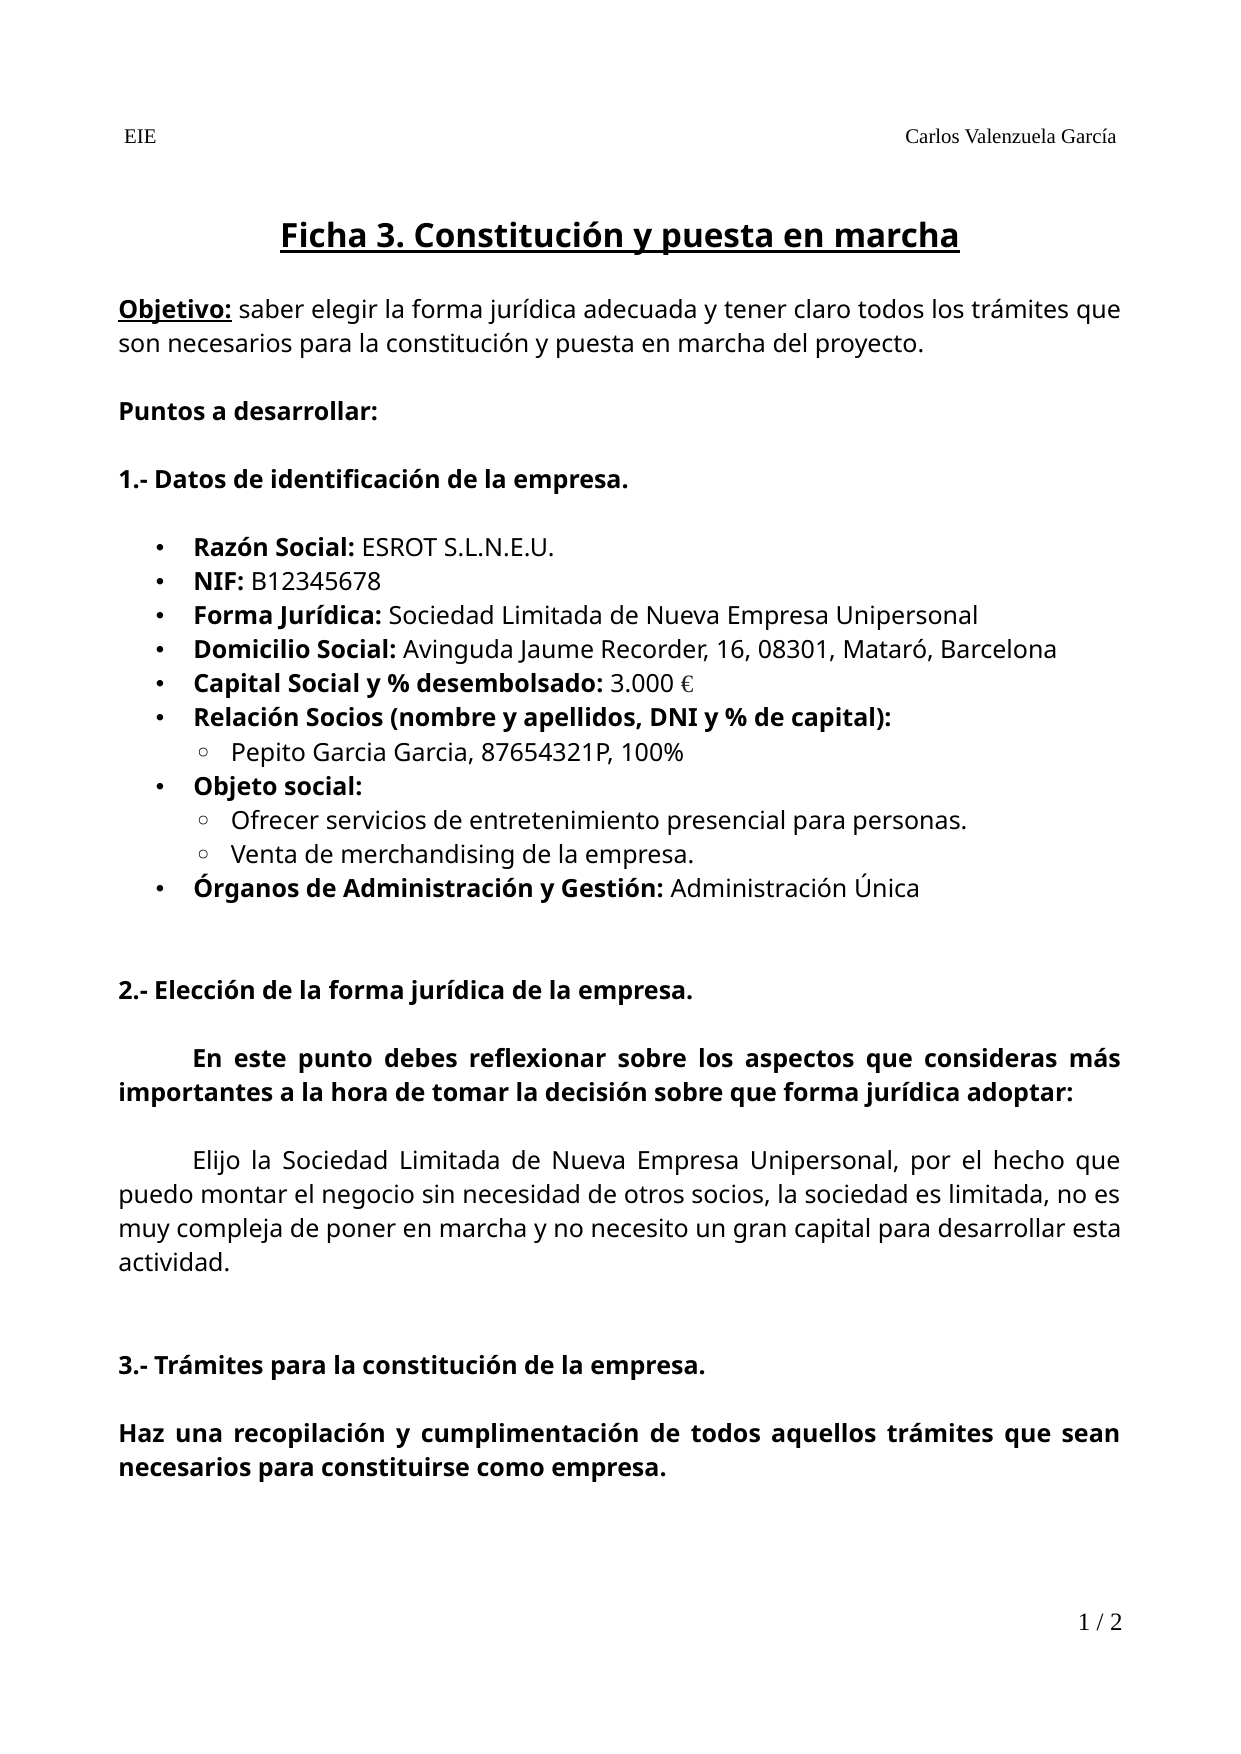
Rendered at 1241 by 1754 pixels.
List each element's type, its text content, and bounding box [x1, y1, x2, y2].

text 2.- Elección de la forma jurídica de la empresa. [118, 973, 1122, 1007]
list Pepito Garcia Garcia, 87654321P, 100% [193, 734, 1122, 768]
text Elijo la Sociedad Limitada de Nueva Empresa Unipersonal, por el hecho que puedo montar el negocio sin necesidad de otros socios, la sociedad es limitada, no es muy compleja de poner en marcha y no necesito un gran capital para desarrollar esta actividad. [118, 1143, 1122, 1279]
list Capital Social y % desembolsado: 3.000 € [156, 666, 1122, 700]
list Venta de merchandising de la empresa. [193, 836, 1122, 870]
text 1.- Datos de identificación de la empresa. [118, 462, 1122, 496]
list Ofrecer servicios de entretenimiento presencial para personas. [193, 802, 1122, 836]
text Puntos a desarrollar: [118, 393, 1122, 428]
text Ficha 3. Constitución y puesta en marcha [118, 212, 1122, 257]
list Forma Jurídica: Sociedad Limitada de Nueva Empresa Unipersonal [156, 598, 1122, 632]
text En este punto debes reflexionar sobre los aspectos que consideras más importantes a la hora de tomar la decisión sobre que forma jurídica adoptar: [118, 1041, 1122, 1109]
text Haz una recopilación y cumplimentación de todos aquellos trámites que sean necesarios para constituirse como empresa. [118, 1415, 1122, 1483]
list Razón Social: ESROT S.L.N.E.U. [156, 530, 1122, 564]
text Objetivo: saber elegir la forma jurídica adecuada y tener claro todos los trámites que son necesarios para la constitución y puesta en marcha del proyecto. [118, 291, 1122, 359]
list Relación Socios (nombre y apellidos, DNI y % de capital): [156, 700, 1122, 734]
list Órganos de Administración y Gestión: Administración Única [156, 870, 1122, 904]
list Domicilio Social: Avinguda Jaume Recorder, 16, 08301, Mataró, Barcelona [156, 632, 1122, 666]
text 3.- Trámites para la constitución de la empresa. [118, 1347, 1122, 1381]
list NIF: B12345678 [156, 564, 1122, 598]
list Objeto social: [156, 768, 1122, 802]
